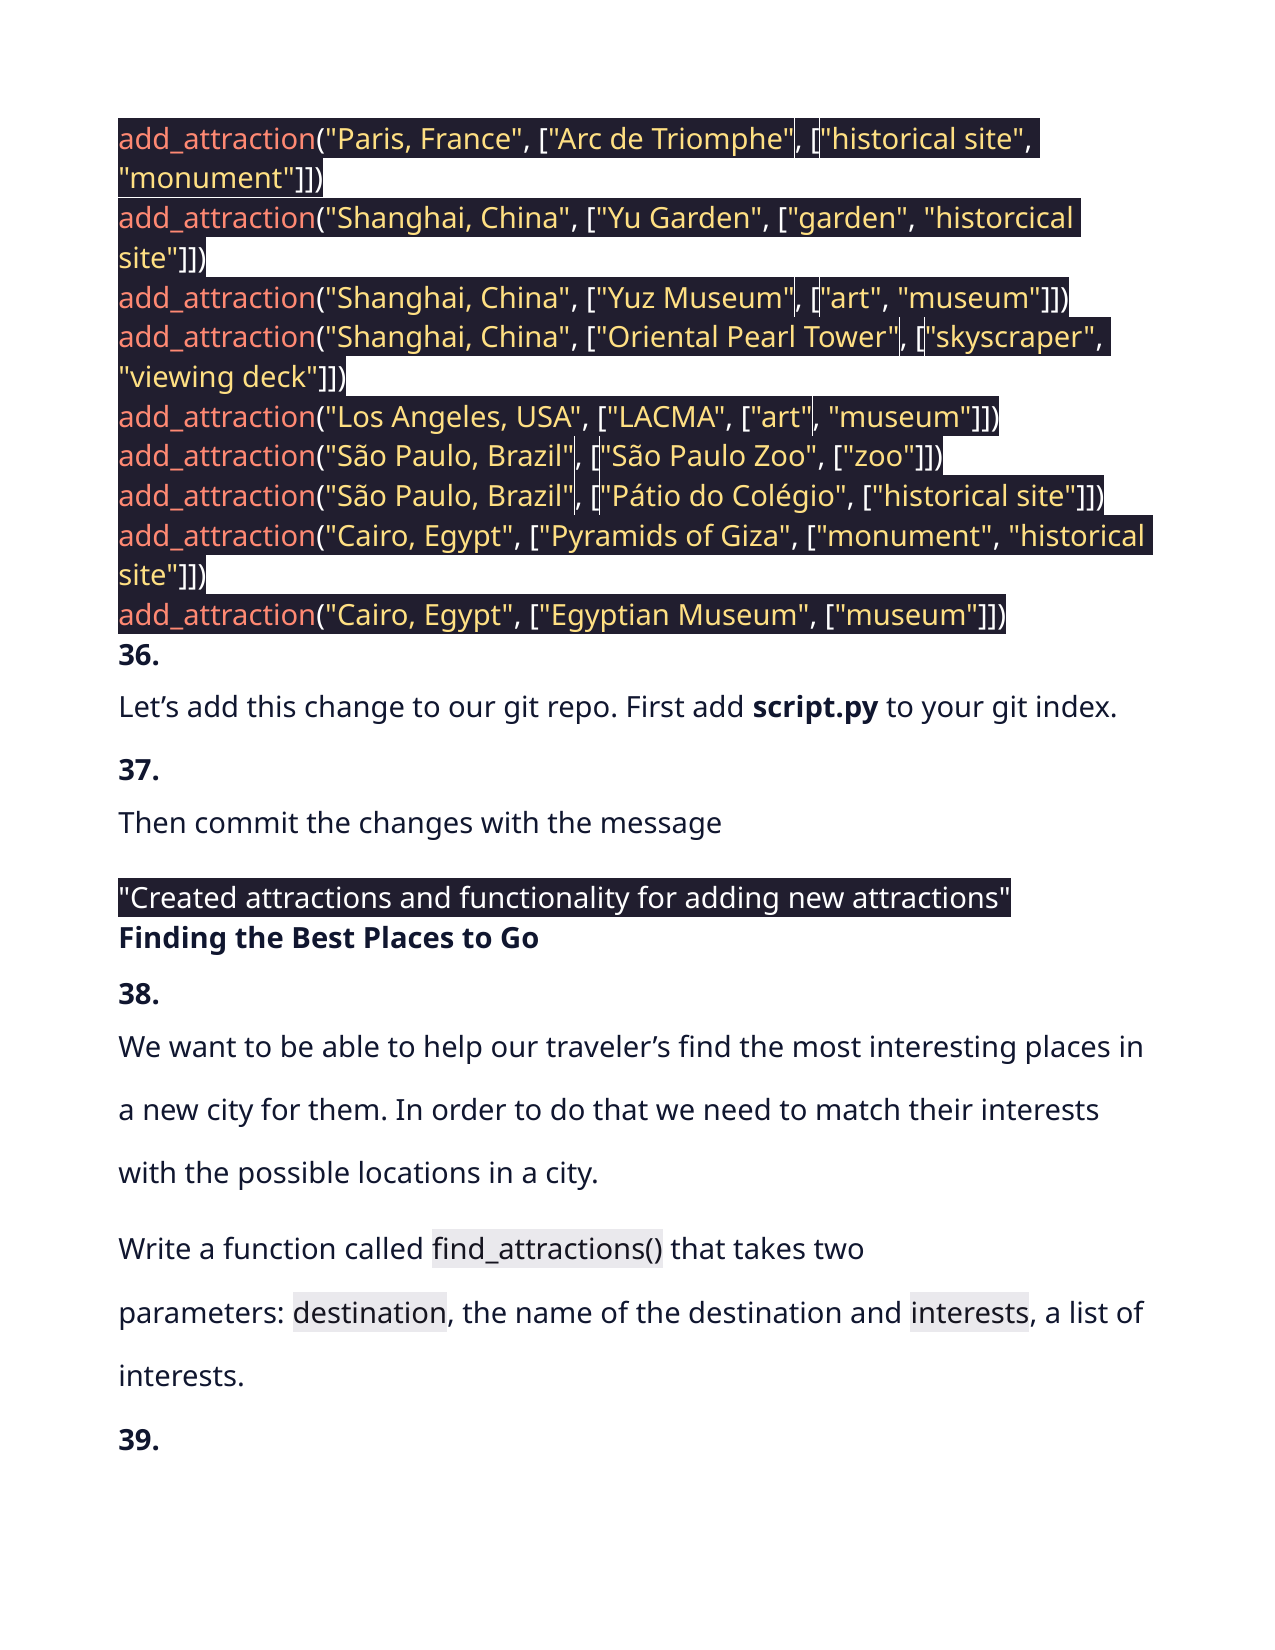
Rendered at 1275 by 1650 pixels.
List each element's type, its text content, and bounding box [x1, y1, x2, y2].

text Let’s add this change to our git repo. First add script.py to your git index. [118, 686, 1157, 726]
text add_attraction("São Paulo, Brazil", ["Pátio do Colégio", ["historical site"]]) [118, 475, 1157, 515]
text Then commit the changes with the message [118, 802, 1157, 842]
subtitle Finding the Best Places to Go [118, 917, 1157, 957]
text "Created attractions and functionality for adding new attractions" [118, 878, 1157, 917]
text We want to be able to help our traveler’s find the most interesting places in a new city for them. In order to do that we need to match their interests with the possible locations in a city. [118, 1026, 1157, 1192]
text add_attraction("Cairo, Egypt", ["Egyptian Museum", ["museum"]]) [118, 594, 1157, 634]
text 39. [118, 1419, 1157, 1459]
text add_attraction("Shanghai, China", ["Yu Garden", ["garden", "historcical site"]]) [118, 197, 1157, 277]
text add_attraction("Cairo, Egypt", ["Pyramids of Giza", ["monument", "historical site"]]) [118, 515, 1157, 594]
text 36. [118, 634, 1157, 674]
text add_attraction("Shanghai, China", ["Yuz Museum", ["art", "museum"]]) [118, 277, 1157, 317]
text 38. [118, 974, 1157, 1013]
text add_attraction("Los Angeles, USA", ["LACMA", ["art", "museum"]]) [118, 396, 1157, 436]
text add_attraction("Shanghai, China", ["Oriental Pearl Tower", ["skyscraper", "viewing deck"]]) [118, 317, 1157, 396]
text Write a function called find_attractions() that takes two parameters: destination, the name of the destination and interests, a list of interests. [118, 1229, 1157, 1395]
text 37. [118, 750, 1157, 789]
text add_attraction("Paris, France", ["Arc de Triomphe", ["historical site", "monument"]]) [118, 118, 1157, 197]
text add_attraction("São Paulo, Brazil", ["São Paulo Zoo", ["zoo"]]) [118, 436, 1157, 475]
